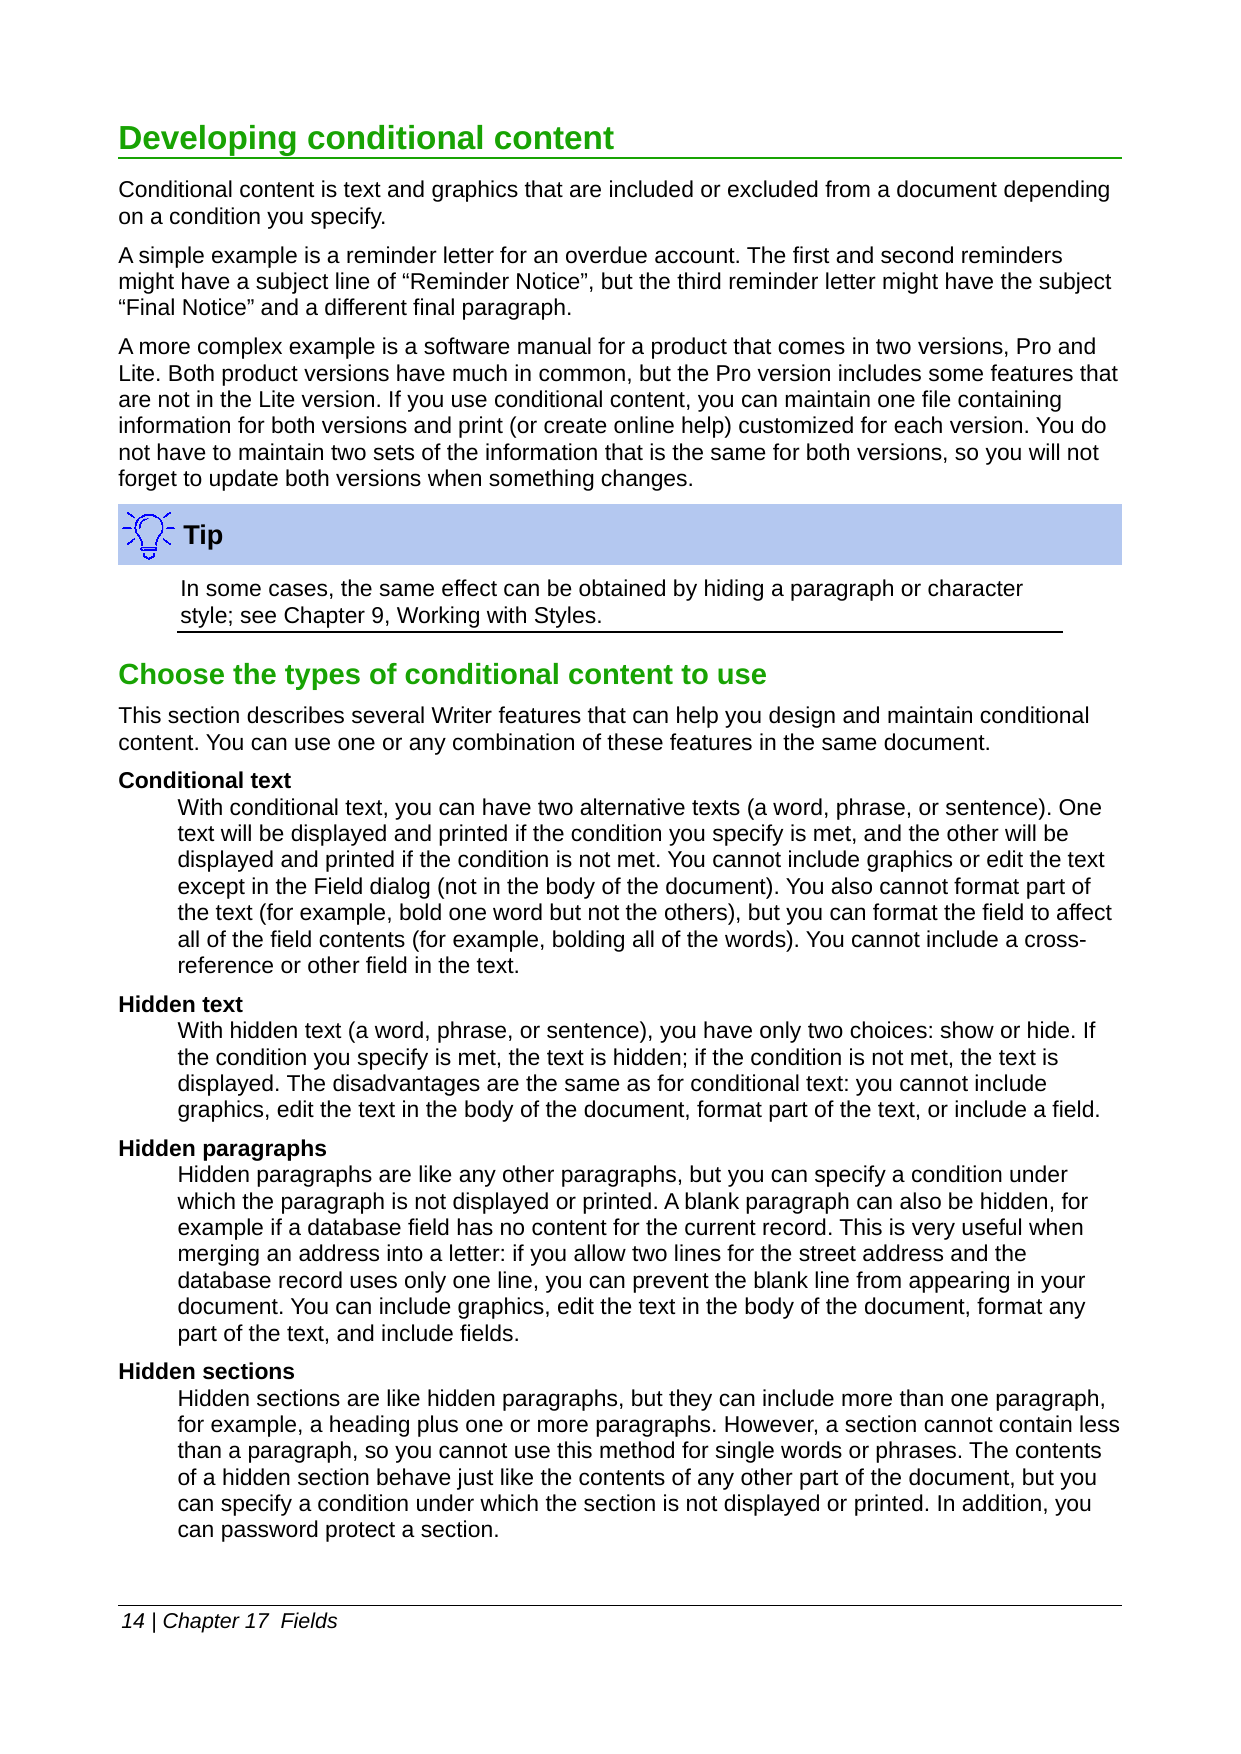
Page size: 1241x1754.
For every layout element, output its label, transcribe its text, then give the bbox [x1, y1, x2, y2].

text A simple example is a reminder letter for an overdue account. The first and second reminders might have a subject line of “Reminder Notice”, but the third reminder letter might have the subject “Final Notice” and a different final paragraph. [118, 242, 1122, 321]
text Hidden paragraphs [118, 1135, 1122, 1161]
text This section describes several Writer features that can help you design and maintain conditional content. You can use one or any combination of these features in the same document. [118, 702, 1122, 755]
picture [119, 504, 179, 564]
text Hidden paragraphs are like any other paragraphs, but you can specify a condition under which the paragraph is not displayed or printed. A blank paragraph can also be hidden, for example if a database field has no content for the current record. This is very useful when merging an address into a letter: if you allow two lines for the street address and the database record uses only one line, you can prevent the blank line from appearing in your document. You can include graphics, edit the text in the body of the document, format any part of the text, and include fields. [177, 1161, 1122, 1346]
subtitle Choose the types of conditional content to use [118, 657, 1122, 690]
text Hidden sections are like hidden paragraphs, but they can include more than one paragraph, for example, a heading plus one or more paragraphs. However, a section cannot contain less than a paragraph, so you cannot use this method for single words or phrases. The contents of a hidden section behave just like the contents of any other part of the document, but you can specify a condition under which the section is not displayed or printed. In addition, you can password protect a section. [177, 1385, 1122, 1543]
subtitle Tip [118, 504, 1122, 565]
text Conditional content is text and graphics that are included or excluded from a document depending on a condition you specify. [118, 176, 1122, 229]
text With conditional text, you can have two alternative texts (a word, phrase, or sentence). One text will be displayed and printed if the condition you specify is met, and the other will be displayed and printed if the condition is not met. You cannot include graphics or edit the text except in the Field dialog (not in the body of the document). You also cannot format part of the text (for example, bold one word but not the others), but you can format the field to affect all of the field contents (for example, bolding all of the words). You cannot include a cross-reference or other field in the text. [177, 794, 1122, 978]
text A more complex example is a software manual for a product that comes in two versions, Pro and Lite. Both product versions have much in common, but the Pro version includes some features that are not in the Lite version. If you use conditional content, you can maintain one file containing information for both versions and print (or create online help) customized for each version. You do not have to maintain two sets of the information that is the same for both versions, so you will not forget to update both versions when something changes. [118, 333, 1122, 491]
text With hidden text (a word, phrase, or sentence), you have only two choices: show or hide. If the condition you specify is met, the text is hidden; if the condition is not met, the text is displayed. The disadvantages are the same as for conditional text: you cannot include graphics, edit the text in the body of the document, format part of the text, or include a field. [177, 1017, 1122, 1122]
subtitle Developing conditional content [118, 118, 1122, 157]
text Hidden text [118, 991, 1122, 1017]
text In some cases, the same effect can be obtained by hiding a paragraph or character style; see Chapter 9, Working with Styles. [177, 572, 1063, 631]
text Hidden sections [118, 1358, 1122, 1385]
text Conditional text [118, 767, 1122, 794]
